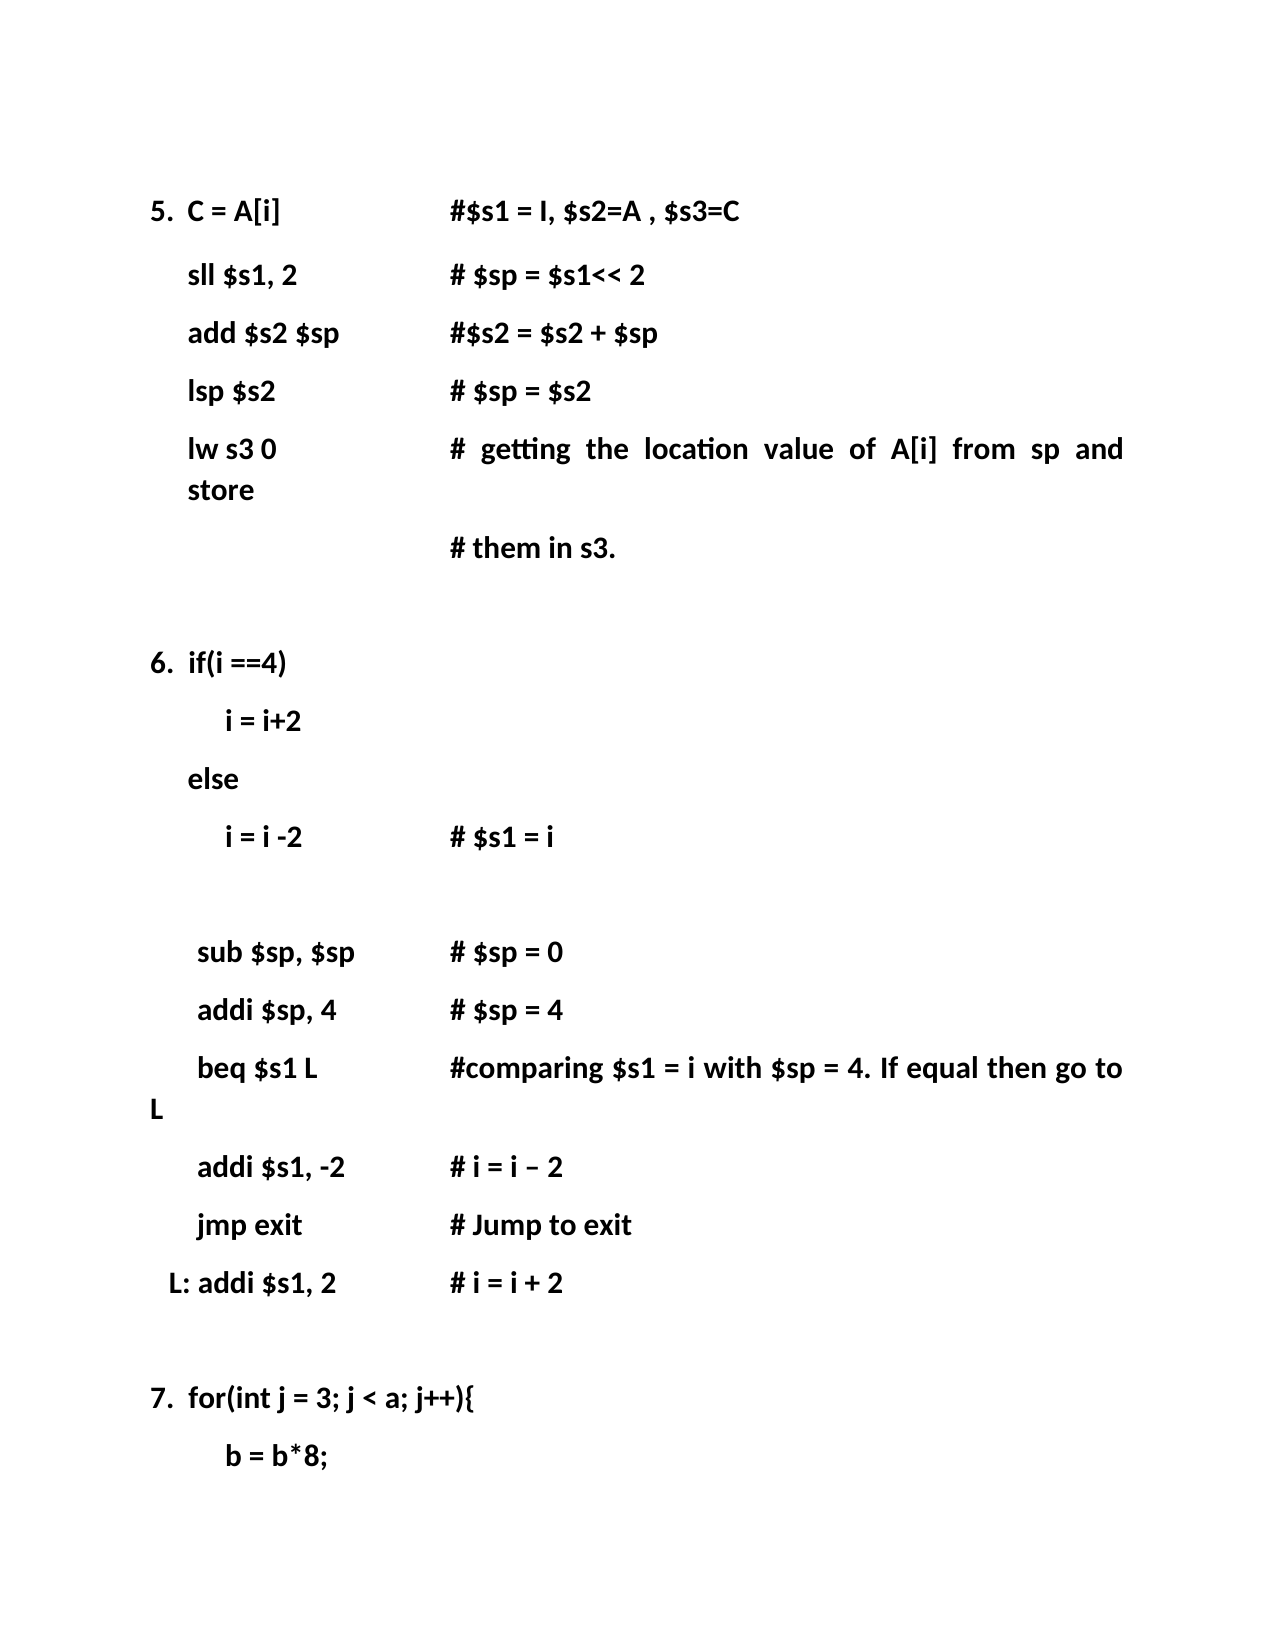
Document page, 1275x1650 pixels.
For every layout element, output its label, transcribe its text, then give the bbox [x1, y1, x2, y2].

text addi $s1, -2 # i = i – 2 [150, 1147, 1125, 1185]
text i = i -2 # $s1 = i [150, 817, 1125, 855]
text 6. if(i ==4) [150, 643, 1125, 682]
text else [150, 759, 1125, 797]
text jmp exit # Jump to exit [150, 1205, 1125, 1243]
text addi $sp, 4 # $sp = 4 [150, 990, 1125, 1028]
text L: addi $s1, 2 # i = i + 2 [150, 1263, 1125, 1301]
list C = A[i] #$s1 = I, $s2=A , $s3=C [150, 191, 1125, 229]
text # them in s3. [187, 528, 1125, 566]
text 7. for(int j = 3; j < a; j++){ [150, 1378, 1125, 1417]
text sll $s1, 2 # $sp = $s1<< 2 [187, 256, 1125, 294]
text lsp $s2 # $sp = $s2 [187, 371, 1125, 409]
text b = b*8; [150, 1436, 1125, 1474]
text beq $s1 L #comparing $s1 = i with $sp = 4. If equal then go to L [150, 1048, 1125, 1127]
text add $s2 $sp #$s2 = $s2 + $sp [187, 313, 1125, 351]
text i = i+2 [150, 701, 1125, 739]
text lw s3 0 # getting the location value of A[i] from sp and store [187, 429, 1125, 508]
text sub $sp, $sp # $sp = 0 [150, 933, 1125, 971]
